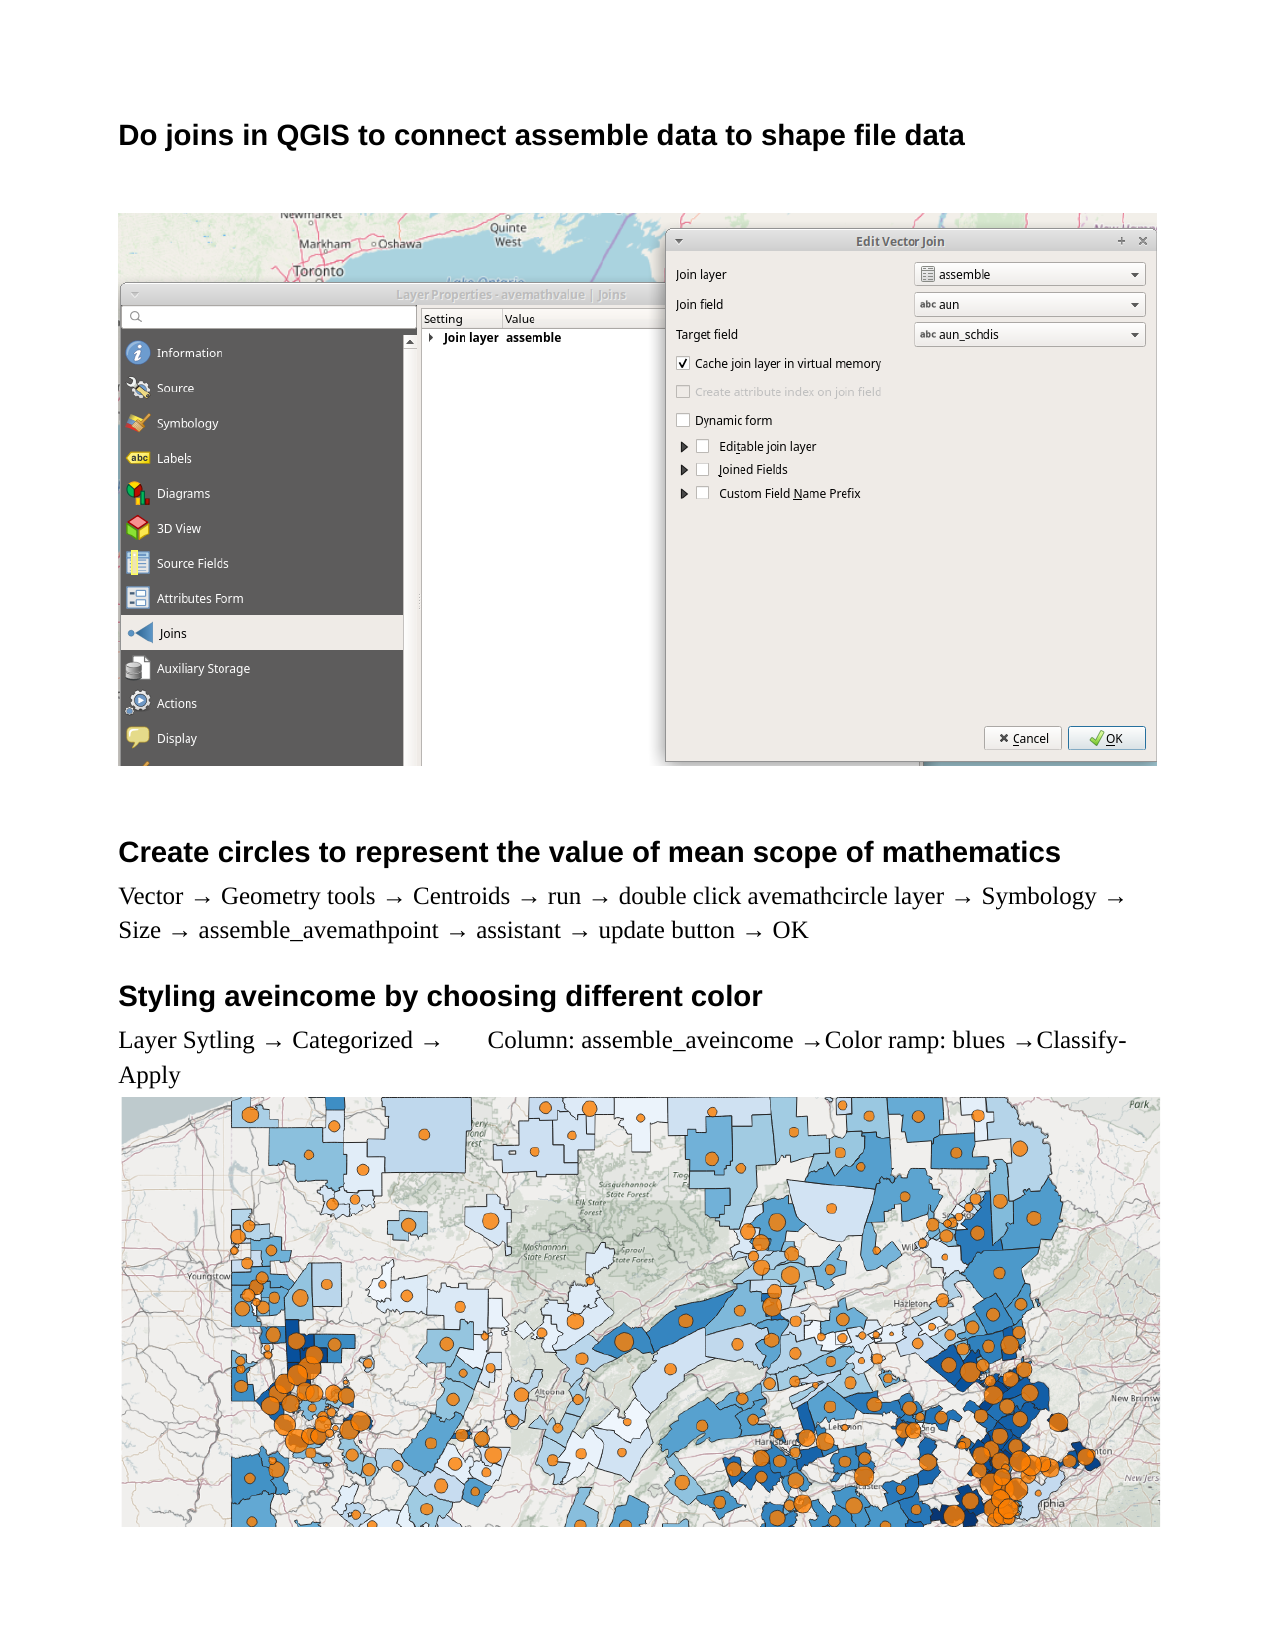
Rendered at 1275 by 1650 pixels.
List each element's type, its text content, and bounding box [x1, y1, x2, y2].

subtitle Do joins in QGIS to connect assemble data to shape file data [118, 118, 1157, 152]
subtitle Create circles to represent the value of mean scope of mathematics [118, 835, 1157, 868]
picture [118, 213, 1157, 766]
subtitle Styling aveincome by choosing different color [118, 979, 1157, 1013]
picture [121, 1097, 1161, 1527]
text Layer Sytling → Categorized → Column: assemble_aveincome →Color ramp: blues →Classify-Apply [118, 1025, 1157, 1089]
text Vector → Geometry tools → Centroids → run → double click avemathcircle layer → Symbology → Size → assemble_avemathpoint → assistant → update button → OK [118, 881, 1157, 944]
